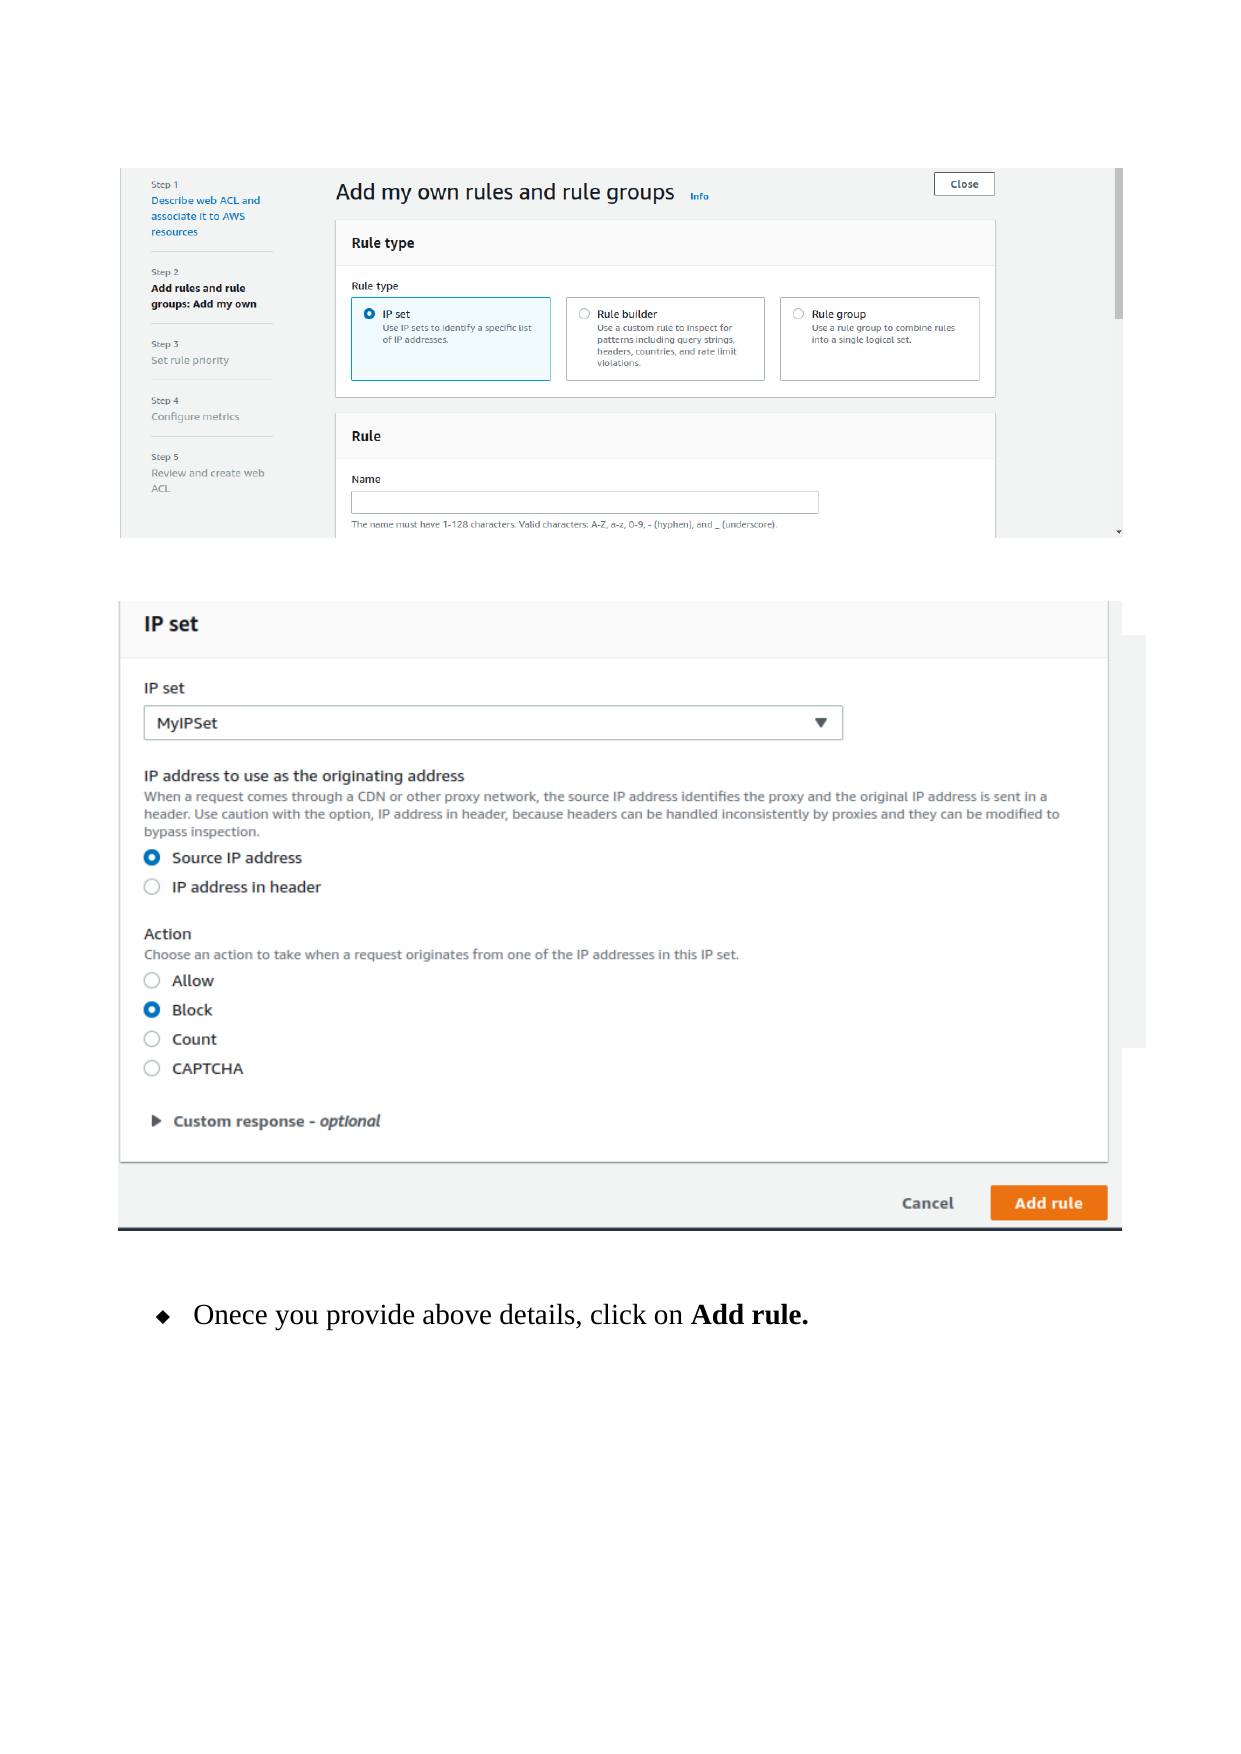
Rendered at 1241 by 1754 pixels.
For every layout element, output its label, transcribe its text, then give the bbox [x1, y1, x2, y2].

picture [118, 601, 1139, 1231]
picture [118, 168, 1090, 537]
list Onece you provide above details, click on Add rule. [156, 1297, 1122, 1331]
